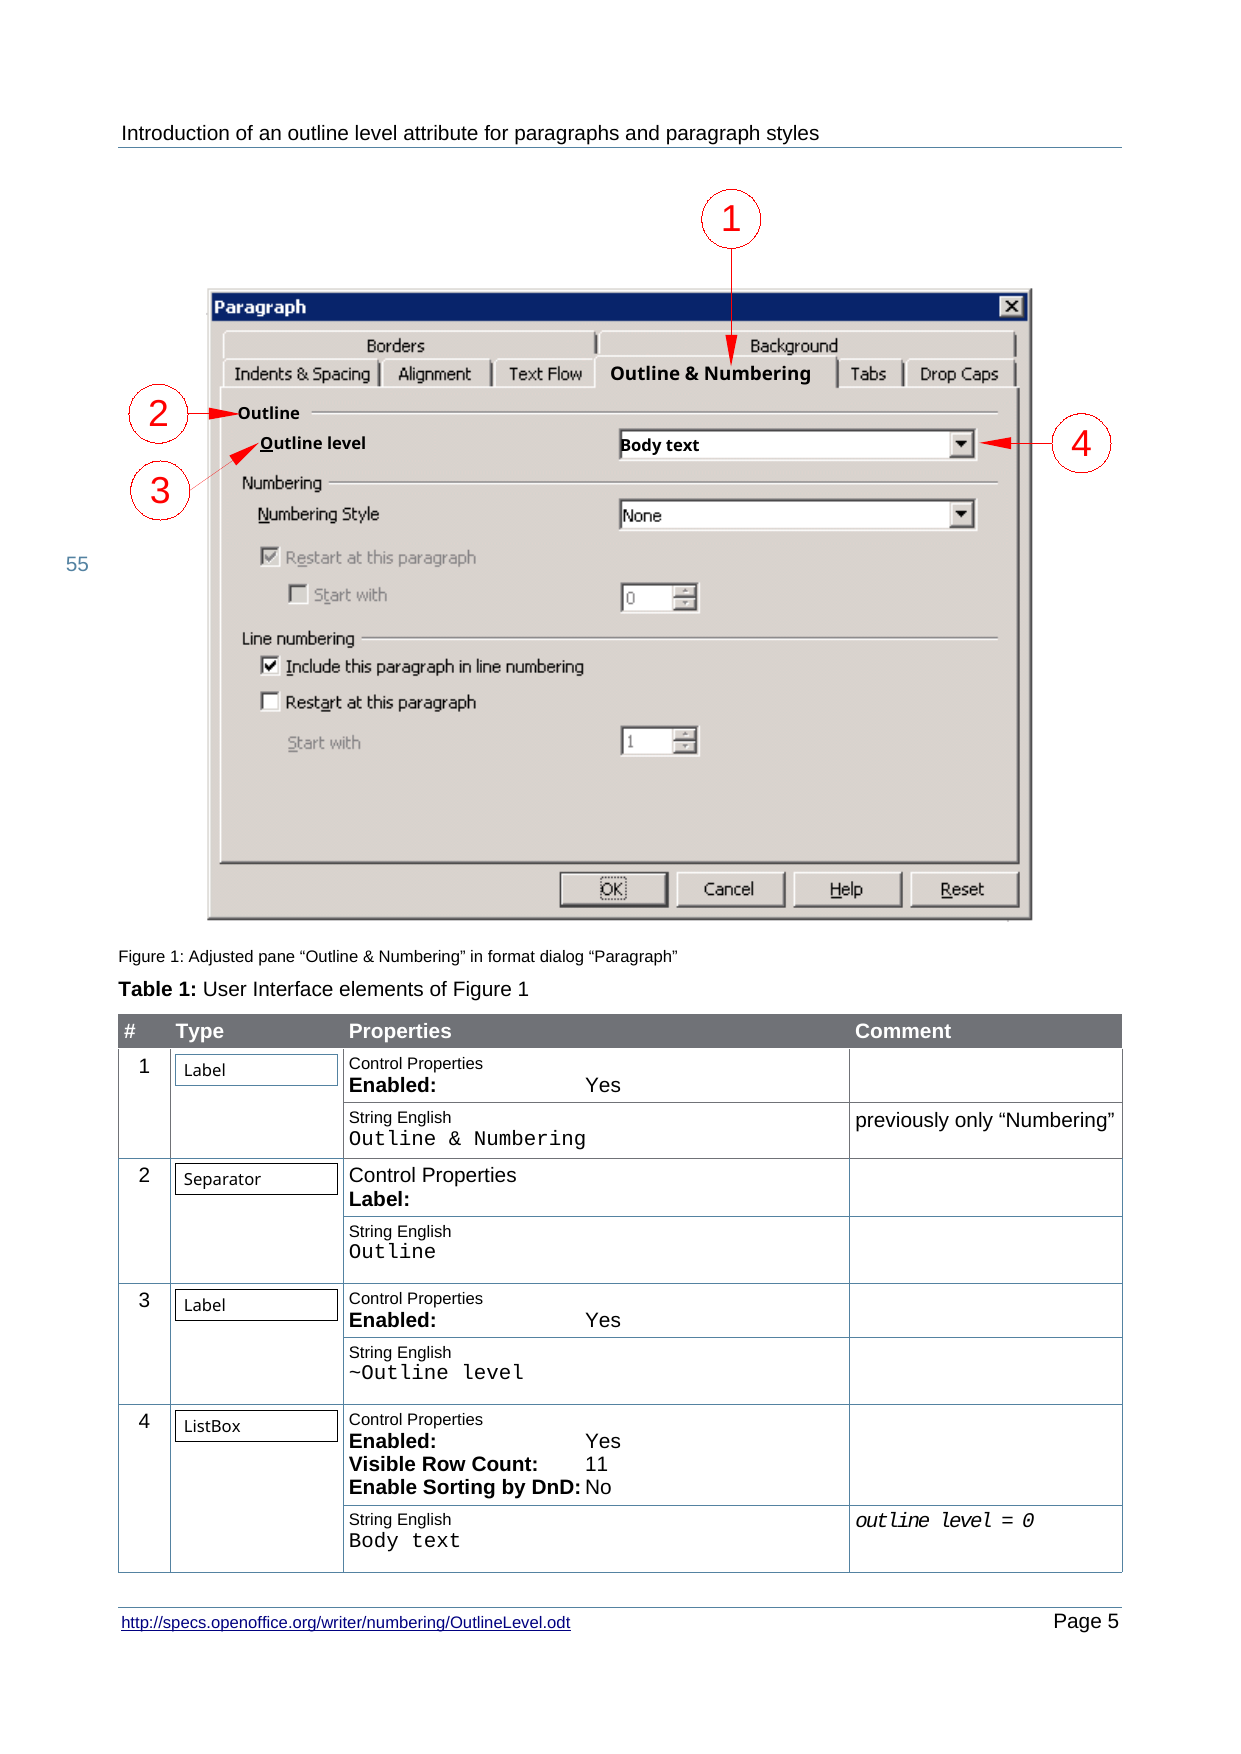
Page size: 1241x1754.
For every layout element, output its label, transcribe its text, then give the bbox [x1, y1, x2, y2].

table_header Control Properties Enabled: Yes [344, 1284, 849, 1337]
table_cell [850, 1217, 1122, 1283]
table_header [850, 1405, 1122, 1505]
table_cell [850, 1338, 1122, 1404]
picture [241, 409, 247, 417]
table_cell String English ~Outline level [344, 1338, 849, 1404]
table_cell [171, 1159, 343, 1283]
table_header [850, 1284, 1122, 1337]
table_header # [118, 1014, 170, 1048]
text Table 1: User Interface elements of Figure 1 [118, 978, 1122, 1001]
table_cell 1 [119, 1049, 170, 1158]
table_header Properties [343, 1014, 849, 1048]
table_header Type [170, 1014, 343, 1048]
table_cell 2 [119, 1159, 170, 1283]
table_cell [171, 1049, 343, 1158]
table_cell outline level = 0 [850, 1506, 1122, 1572]
table_header Comment [849, 1014, 1122, 1048]
table_cell String English Outline & Numbering [344, 1103, 849, 1158]
table_cell [171, 1405, 343, 1572]
table_cell previously only “Numbering” [850, 1103, 1122, 1158]
table_header [850, 1159, 1122, 1216]
table_header Control Properties Label: [344, 1159, 849, 1216]
picture [206, 287, 1034, 922]
table_header Control Properties Enabled: Yes [344, 1049, 849, 1102]
table_header [850, 1049, 1122, 1102]
table_header Control Properties Enabled: Yes Visible Row Count: 11 Enable Sorting by DnD: No [344, 1405, 849, 1505]
table_cell String English Body text [344, 1506, 849, 1572]
table_cell 3 [119, 1284, 170, 1404]
table_cell String English Outline [344, 1217, 849, 1283]
table_cell 4 [119, 1405, 170, 1572]
table_cell [171, 1284, 343, 1404]
text Figure 1: Adjusted pane “Outline & Numbering” in format dialog “Paragraph” [118, 947, 1122, 966]
